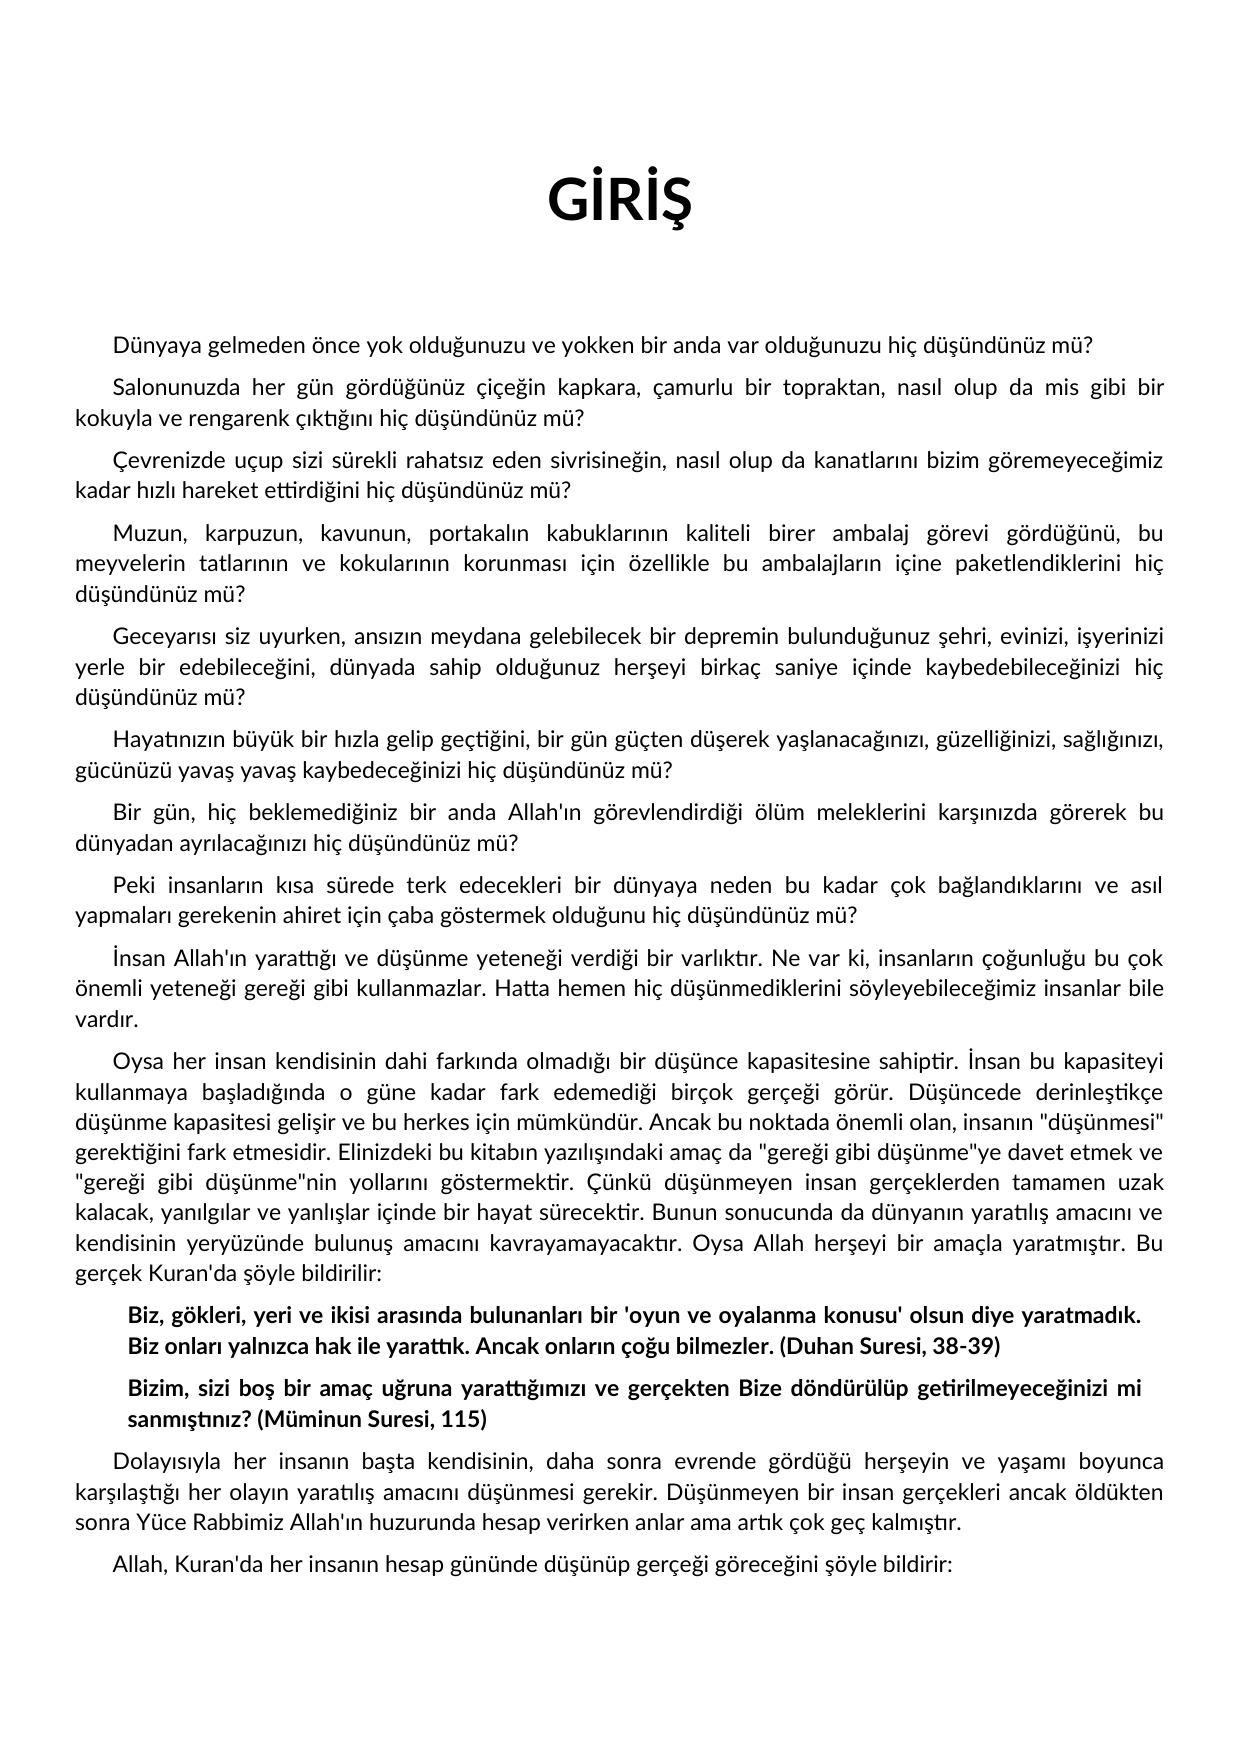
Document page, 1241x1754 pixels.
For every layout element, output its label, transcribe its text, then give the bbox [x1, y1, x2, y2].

text Salonunuzda her gün gördüğünüz çiçeğin kapkara, çamurlu bir topraktan, nasıl olup da mis gibi bir kokuyla ve rengarenk çıktığını hiç düşündünüz mü? [75, 373, 1165, 431]
text Dünyaya gelmeden önce yok olduğunuzu ve yokken bir anda var olduğunuzu hiç düşündünüz mü? [75, 330, 1165, 358]
text Muzun, karpuzun, kavunun, portakalın kabuklarının kaliteli birer ambalaj görevi gördüğünü, bu meyvelerin tatlarının ve kokularının korunması için özellikle bu ambalajların içine paketlendiklerini hiç düşündünüz mü? [75, 519, 1165, 607]
text Dolayısıyla her insanın başta kendisinin, daha sonra evrende gördüğü herşeyin ve yaşamı boyunca karşılaştığı her olayın yaratılış amacını düşünmesi gerekir. Düşünmeyen bir insan gerçekleri ancak öldükten sonra Yüce Rabbimiz Allah'ın huzurunda hesap verirken anlar ama artık çok geç kalmıştır. [75, 1447, 1165, 1535]
text Çevrenizde uçup sizi sürekli rahatsız eden sivrisineğin, nasıl olup da kanatlarını bizim göremeyeceğimiz kadar hızlı hareket ettirdiğini hiç düşündünüz mü? [75, 446, 1165, 504]
text Oysa her insan kendisinin dahi farkında olmadığı bir düşünce kapasitesine sahiptir. İnsan bu kapasiteyi kullanmaya başladığında o güne kadar fark edemediği birçok gerçeği görür. Düşüncede derinleştikçe düşünme kapasitesi gelişir ve bu herkes için mümkündür. Ancak bu noktada önemli olan, insanın "düşünmesi" gerektiğini fark etmesidir. Elinizdeki bu kitabın yazılışındaki amaç da "gereği gibi düşünme"ye davet etmek ve "gereği gibi düşünme"nin yollarını göstermektir. Çünkü düşünmeyen insan gerçeklerden tamamen uzak kalacak, yanılgılar ve yanlışlar içinde bir hayat sürecektir. Bunun sonucunda da dünyanın yaratılış amacını ve kendisinin yeryüzünde bulunuş amacını kavrayamayacaktır. Oysa Allah herşeyi bir amaçla yaratmıştır. Bu gerçek Kuran'da şöyle bildirilir: [75, 1047, 1165, 1286]
text Bizim, sizi boş bir amaç uğruna yarattığımızı ve gerçekten Bize döndürülüp getirilmeyeceğinizi mi sanmıştınız? (Müminun Suresi, 115) [127, 1374, 1143, 1432]
text Geceyarısı siz uyurken, ansızın meydana gelebilecek bir depremin bulunduğunuz şehri, evinizi, işyerinizi yerle bir edebileceğini, dünyada sahip olduğunuz herşeyi birkaç saniye içinde kaybedebileceğinizi hiç düşündünüz mü? [75, 622, 1165, 710]
text Hayatınızın büyük bir hızla gelip geçtiğini, bir gün güçten düşerek yaşlanacağınızı, güzelliğinizi, sağlığınızı, gücünüzü yavaş yavaş kaybedeceğinizi hiç düşündünüz mü? [75, 725, 1165, 783]
subtitle GİRİŞ [75, 162, 1165, 232]
text Peki insanların kısa sürede terk edecekleri bir dünyaya neden bu kadar çok bağlandıklarını ve asıl yapmaları gerekenin ahiret için çaba göstermek olduğunu hiç düşündünüz mü? [75, 871, 1165, 929]
text İnsan Allah'ın yarattığı ve düşünme yeteneği verdiği bir varlıktır. Ne var ki, insanların çoğunluğu bu çok önemli yeteneği gereği gibi kullanmazlar. Hatta hemen hiç düşünmediklerini söyleyebileceğimiz insanlar bile vardır. [75, 944, 1165, 1032]
text Biz, gökleri, yeri ve ikisi arasında bulunanları bir 'oyun ve oyalanma konusu' olsun diye yaratmadık. Biz onları yalnızca hak ile yarattık. Ancak onların çoğu bilmezler. (Duhan Suresi, 38-39) [127, 1301, 1143, 1359]
text Allah, Kuran'da her insanın hesap gününde düşünüp gerçeği göreceğini şöyle bildirir: [75, 1550, 1165, 1578]
text Bir gün, hiç beklemediğiniz bir anda Allah'ın görevlendirdiği ölüm meleklerini karşınızda görerek bu dünyadan ayrılacağınızı hiç düşündünüz mü? [75, 798, 1165, 856]
